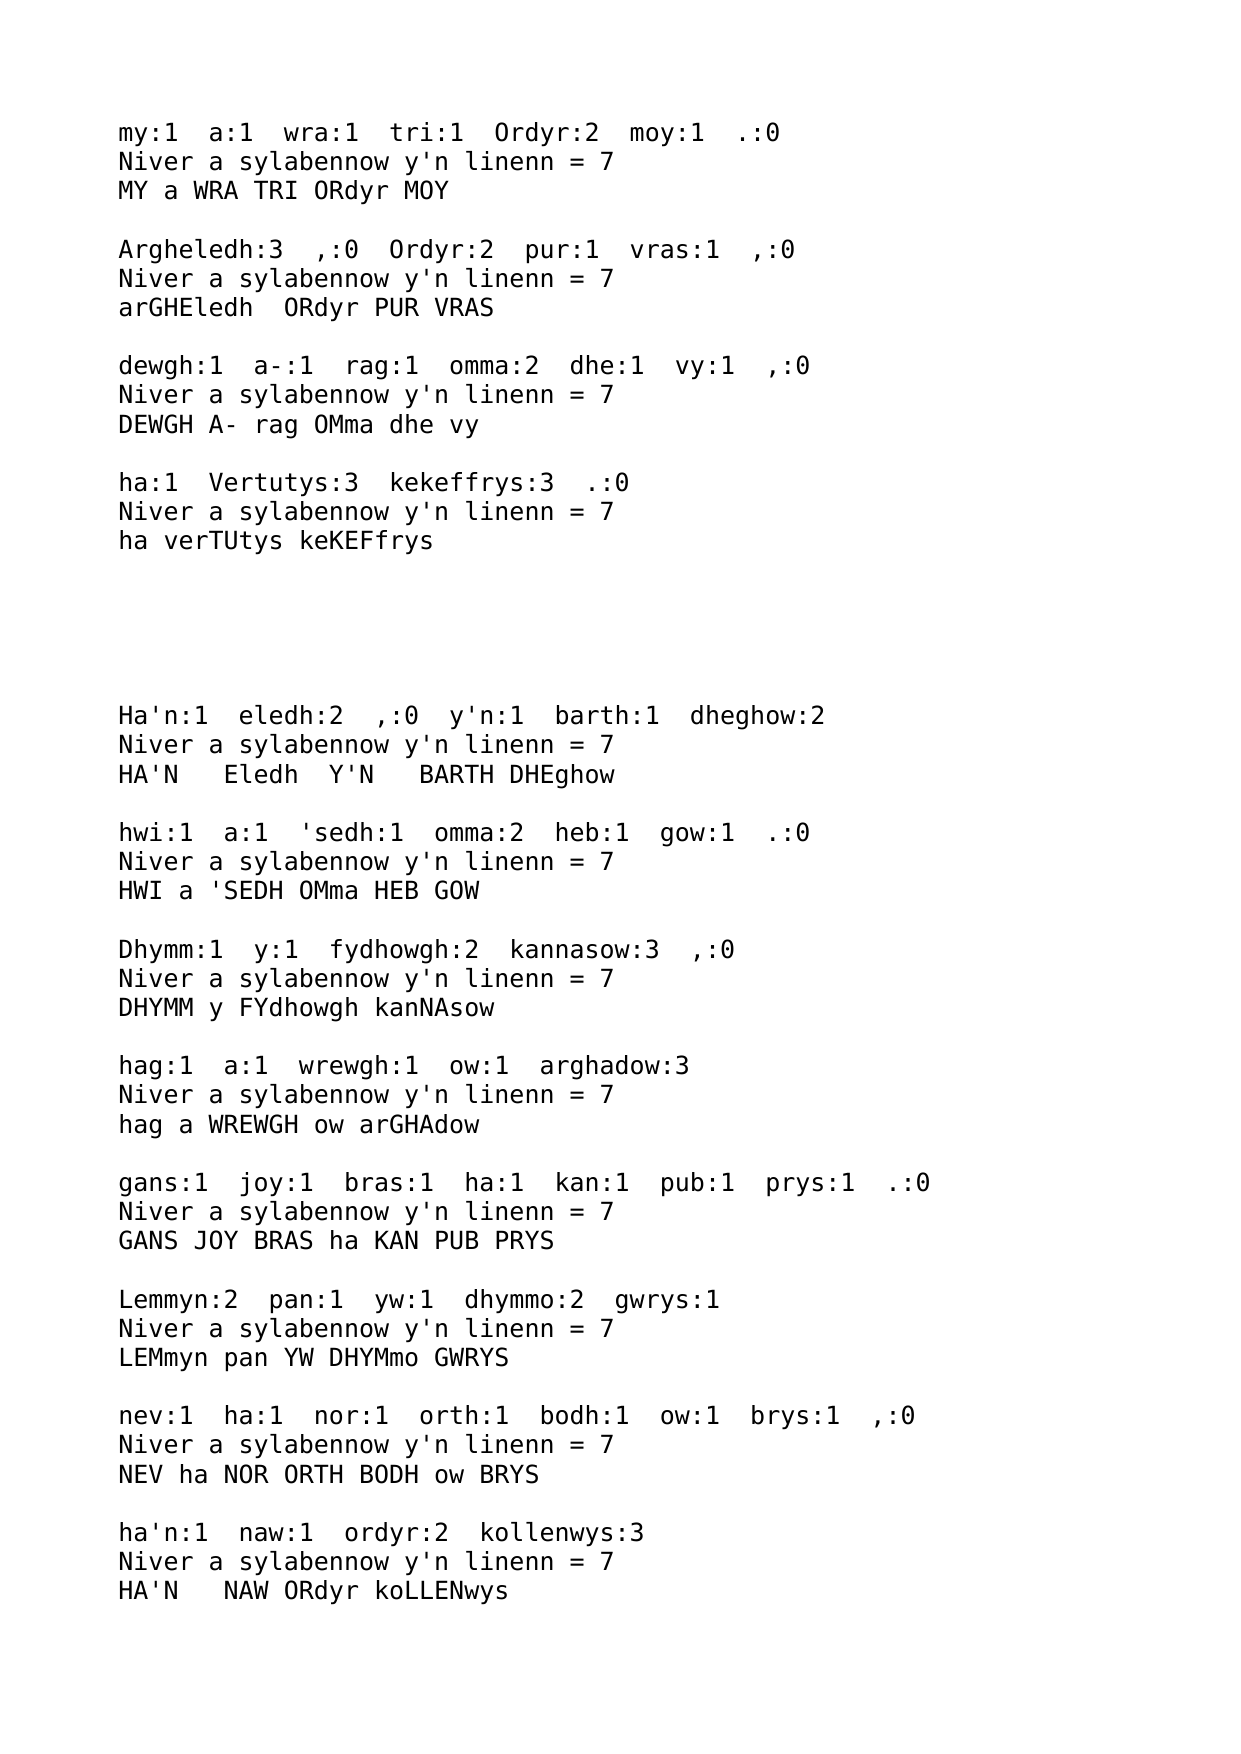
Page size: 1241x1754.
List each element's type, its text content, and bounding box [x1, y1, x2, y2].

text GANS JOY BRAS ha KAN PUB PRYS [118, 1226, 1122, 1256]
text Niver a sylabennow y'n linenn = 7 [118, 497, 1122, 526]
text Niver a sylabennow y'n linenn = 7 [118, 264, 1122, 293]
text arGHEledh ORdyr PUR VRAS [118, 293, 1122, 322]
text NEV ha NOR ORTH BODH ow BRYS [118, 1460, 1122, 1489]
text Niver a sylabennow y'n linenn = 7 [118, 731, 1122, 760]
text Niver a sylabennow y'n linenn = 7 [118, 147, 1122, 176]
text LEMmyn pan YW DHYMmo GWRYS [118, 1343, 1122, 1372]
text Niver a sylabennow y'n linenn = 7 [118, 381, 1122, 410]
text Niver a sylabennow y'n linenn = 7 [118, 1547, 1122, 1576]
text MY a WRA TRI ORdyr MOY [118, 176, 1122, 206]
text Ha'n:1 eledh:2 ,:0 y'n:1 barth:1 dheghow:2 [118, 701, 1122, 731]
text HWI a 'SEDH OMma HEB GOW [118, 876, 1122, 906]
text ha verTUtys keKEFfrys [118, 526, 1122, 556]
text Niver a sylabennow y'n linenn = 7 [118, 847, 1122, 876]
text Niver a sylabennow y'n linenn = 7 [118, 1197, 1122, 1226]
text DEWGH A- rag OMma dhe vy [118, 410, 1122, 439]
text Niver a sylabennow y'n linenn = 7 [118, 964, 1122, 993]
text Niver a sylabennow y'n linenn = 7 [118, 1081, 1122, 1110]
text Dhymm:1 y:1 fydhowgh:2 kannasow:3 ,:0 [118, 935, 1122, 964]
text HA'N Eledh Y'N BARTH DHEghow [118, 760, 1122, 789]
text hag:1 a:1 wrewgh:1 ow:1 arghadow:3 [118, 1051, 1122, 1081]
text gans:1 joy:1 bras:1 ha:1 kan:1 pub:1 prys:1 .:0 [118, 1168, 1122, 1197]
text hag a WREWGH ow arGHAdow [118, 1110, 1122, 1139]
text my:1 a:1 wra:1 tri:1 Ordyr:2 moy:1 .:0 [118, 118, 1122, 147]
text Niver a sylabennow y'n linenn = 7 [118, 1314, 1122, 1343]
text ha:1 Vertutys:3 kekeffrys:3 .:0 [118, 468, 1122, 497]
text Niver a sylabennow y'n linenn = 7 [118, 1431, 1122, 1460]
text dewgh:1 a-:1 rag:1 omma:2 dhe:1 vy:1 ,:0 [118, 351, 1122, 381]
text ha'n:1 naw:1 ordyr:2 kollenwys:3 [118, 1518, 1122, 1547]
text Argheledh:3 ,:0 Ordyr:2 pur:1 vras:1 ,:0 [118, 235, 1122, 264]
text hwi:1 a:1 'sedh:1 omma:2 heb:1 gow:1 .:0 [118, 818, 1122, 847]
text nev:1 ha:1 nor:1 orth:1 bodh:1 ow:1 brys:1 ,:0 [118, 1401, 1122, 1431]
text HA'N NAW ORdyr koLLENwys [118, 1576, 1122, 1606]
text DHYMM y FYdhowgh kanNAsow [118, 993, 1122, 1022]
text Lemmyn:2 pan:1 yw:1 dhymmo:2 gwrys:1 [118, 1285, 1122, 1314]
